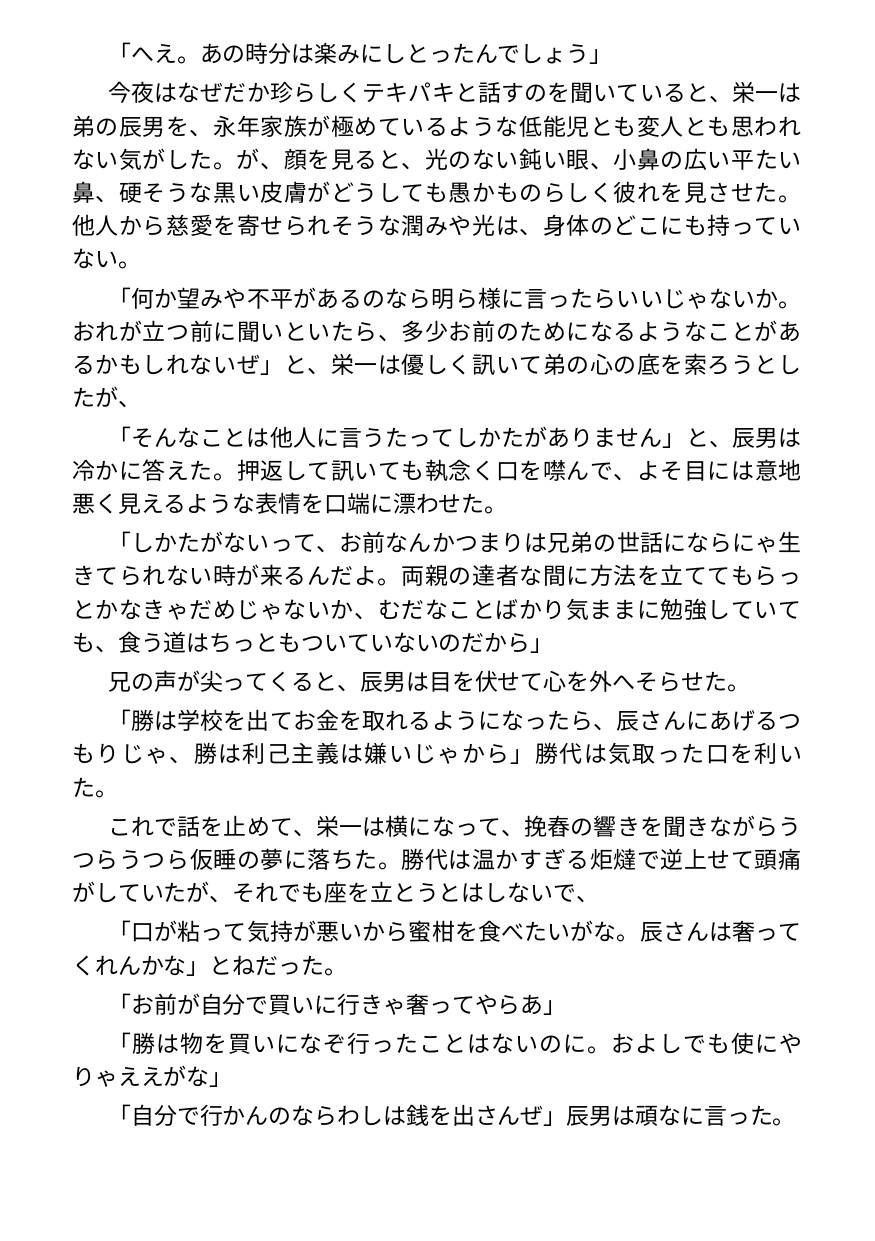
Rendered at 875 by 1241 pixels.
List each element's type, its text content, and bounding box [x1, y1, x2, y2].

text 「へえ。あの時分は楽みにしとったんでしょう」 [72, 36, 802, 69]
text 「口が粘って気持が悪いから蜜柑を食べたいがな。辰さんは奢ってくれんかな」とねだった。 [72, 914, 802, 981]
text 「勝は物を買いになぞ行ったことはないのに。およしでも使にやりゃええがな」 [72, 1026, 802, 1092]
text 兄の声が尖ってくると、辰男は目を伏せて心を外へそらせた。 [72, 664, 802, 697]
text 今夜はなぜだか珍らしくテキパキと話すのを聞いていると、栄一は弟の辰男を、永年家族が極めているような低能児とも変人とも思われない気がした。が、顔を見ると、光のない鈍い眼、小鼻の広い平たい鼻、硬そうな黒い皮膚がどうしても愚かものらしく彼れを見させた。他人から慈愛を寄せられそうな潤みや光は、身体のどこにも持っていない。 [72, 75, 802, 274]
text 「そんなことは他人に言うたってしかたがありません」と、辰男は冷かに答えた。押返して訊いても執念く口を噤んで、よそ目には意地悪く見えるような表情を口端に漂わせた。 [72, 419, 802, 519]
text 「しかたがないって、お前なんかつまりは兄弟の世話にならにゃ生きてられない時が来るんだよ。両親の達者な間に方法を立ててもらっとかなきゃだめじゃないか、むだなことばかり気ままに勉強していても、食う道はちっともついていないのだから」 [72, 525, 802, 658]
text 「お前が自分で買いに行きゃ奢ってやらあ」 [72, 987, 802, 1020]
text 「勝は学校を出てお金を取れるようになったら、辰さんにあげるつもりじゃ、勝は利己主義は嫌いじゃから」勝代は気取った口を利いた。 [72, 703, 802, 803]
text これで話を止めて、栄一は横になって、挽舂の響きを聞きながらうつらうつら仮睡の夢に落ちた。勝代は温かすぎる炬燵で逆上せて頭痛がしていたが、それでも座を立とうとはしないで、 [72, 809, 802, 908]
text 「自分で行かんのならわしは銭を出さんぜ」辰男は頑なに言った。 [72, 1098, 802, 1131]
text 「何か望みや不平があるのなら明ら様に言ったらいいじゃないか。おれが立つ前に聞いといたら、多少お前のためになるようなことがあるかもしれないぜ」と、栄一は優しく訊いて弟の心の底を索ろうとしたが、 [72, 281, 802, 413]
